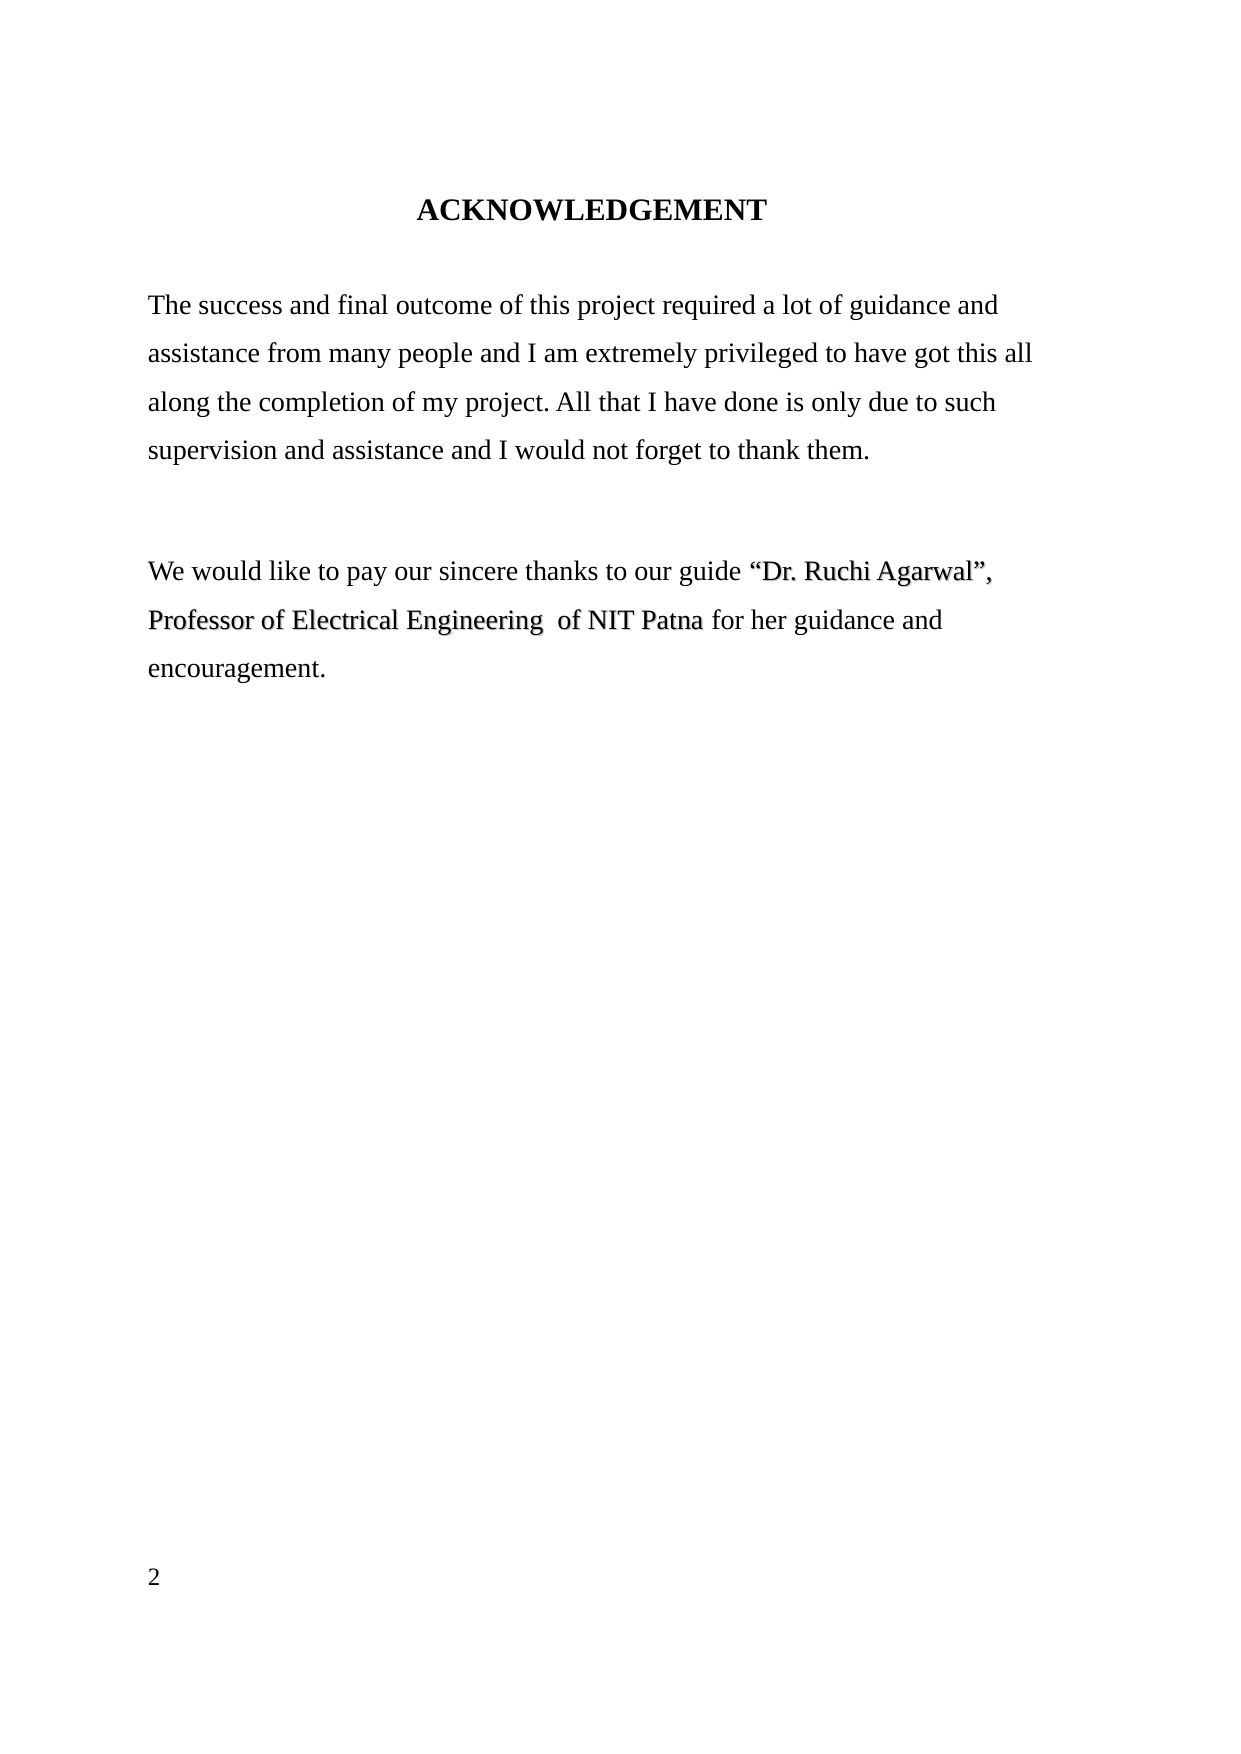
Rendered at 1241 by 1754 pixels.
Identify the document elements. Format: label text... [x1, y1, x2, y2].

text We would like to pay our sincere thanks to our guide “Dr. Ruchi Agarwal”, Professor of Electrical Engineering of NIT Patna for her guidance and encouragement. [148, 554, 1093, 684]
text 2 [148, 1562, 1093, 1591]
text ACKNOWLEDGEMENT [148, 191, 1093, 227]
text The success and final outcome of this project required a lot of guidance and assistance from many people and I am extremely privileged to have got this all along the completion of my project. All that I have done is only due to such supervision and assistance and I would not forget to thank them. [148, 288, 1093, 466]
